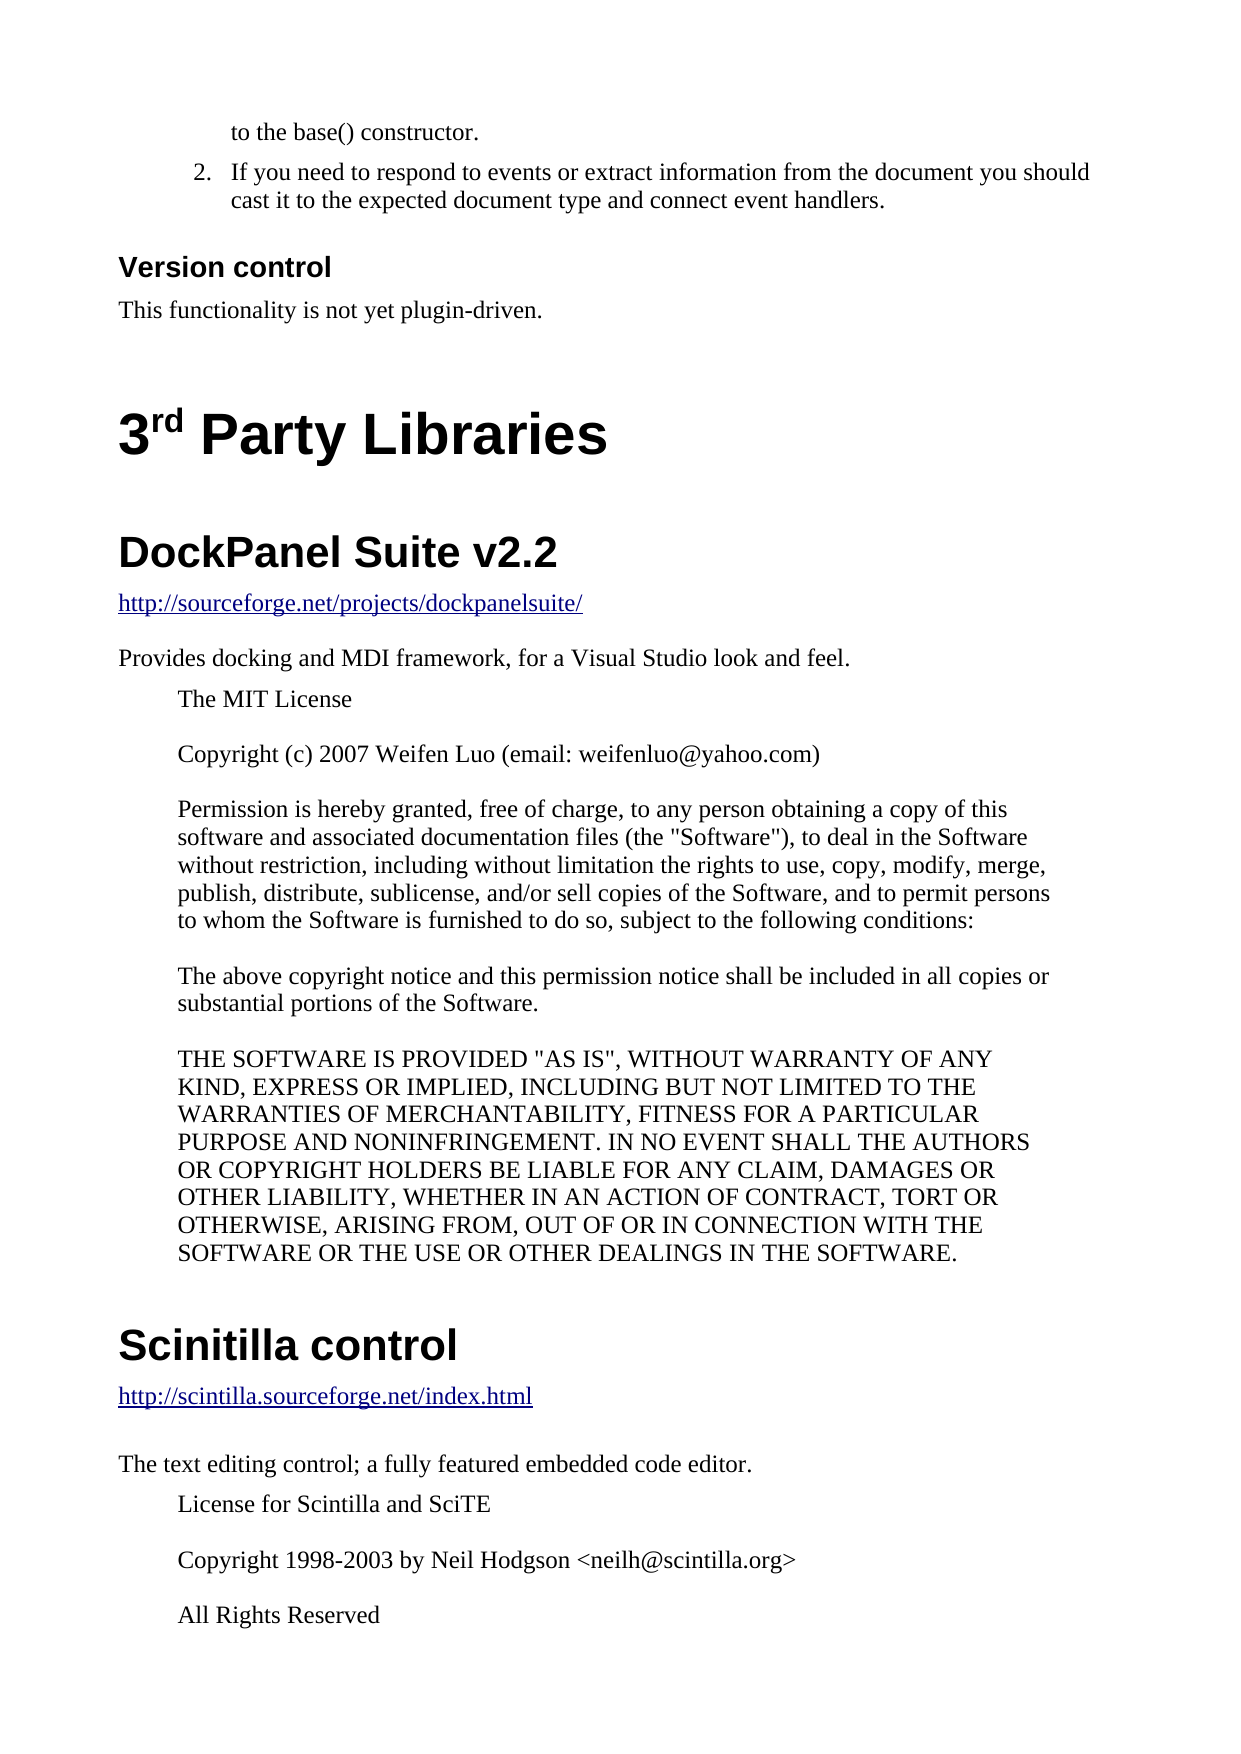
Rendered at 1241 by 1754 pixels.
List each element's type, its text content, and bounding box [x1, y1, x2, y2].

text The text editing control; a fully featured embedded code editor. [118, 1423, 1122, 1478]
subtitle Scinitilla control [118, 1321, 1122, 1370]
text This functionality is not yet plugin-driven. [118, 296, 1122, 324]
list to the base() constructor. [193, 118, 1122, 146]
text Provides docking and MDI framework, for a Visual Studio look and feel. [118, 617, 1122, 672]
subtitle Version control [118, 251, 1122, 284]
subtitle 3rd Party Libraries [118, 402, 1122, 467]
text License for Scintilla and SciTE Copyright 1998-2003 by Neil Hodgson <neilh@scintilla.org> All Rights Reserved [177, 1491, 1063, 1629]
text http://scintilla.sourceforge.net/index.html [118, 1382, 1122, 1410]
list If you need to respond to events or extract information from the document you should cast it to the expected document type and connect event handlers. [193, 158, 1122, 214]
subtitle DockPanel Suite v2.2 [118, 504, 1122, 577]
text The MIT License Copyright (c) 2007 Weifen Luo (email: weifenluo@yahoo.com) Permission is hereby granted, free of charge, to any person obtaining a copy of this software and associated documentation files (the "Software"), to deal in the Software without restriction, including without limitation the rights to use, copy, modify, merge, publish, distribute, sublicense, and/or sell copies of the Software, and to permit persons to whom the Software is furnished to do so, subject to the following conditions: The above copyright notice and this permission notice shall be included in all copies or substantial portions of the Software. THE SOFTWARE IS PROVIDED "AS IS", WITHOUT WARRANTY OF ANY KIND, EXPRESS OR IMPLIED, INCLUDING BUT NOT LIMITED TO THE WARRANTIES OF MERCHANTABILITY, FITNESS FOR A PARTICULAR PURPOSE AND NONINFRINGEMENT. IN NO EVENT SHALL THE AUTHORS OR COPYRIGHT HOLDERS BE LIABLE FOR ANY CLAIM, DAMAGES OR OTHER LIABILITY, WHETHER IN AN ACTION OF CONTRACT, TORT OR OTHERWISE, ARISING FROM, OUT OF OR IN CONNECTION WITH THE SOFTWARE OR THE USE OR OTHER DEALINGS IN THE SOFTWARE. [177, 685, 1063, 1267]
text http://sourceforge.net/projects/dockpanelsuite/ [118, 589, 1122, 617]
